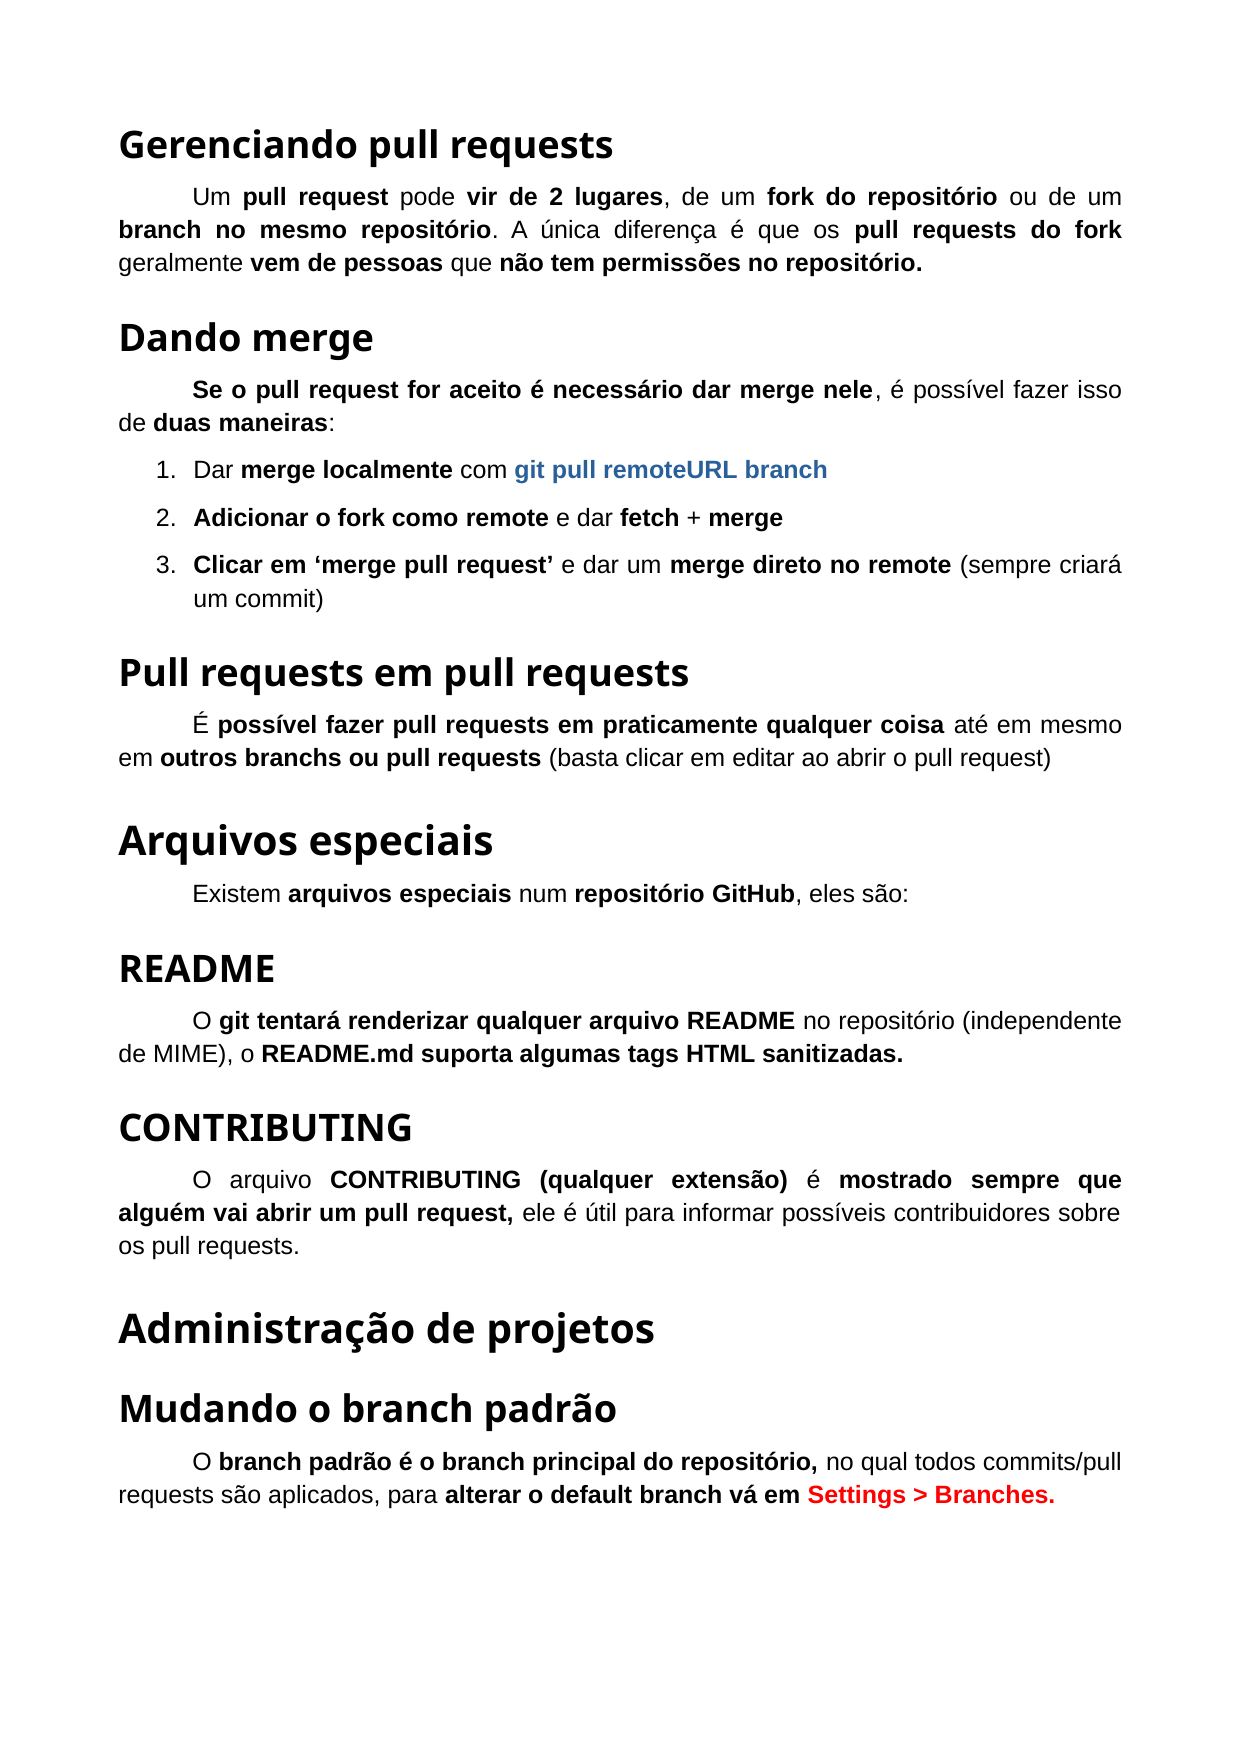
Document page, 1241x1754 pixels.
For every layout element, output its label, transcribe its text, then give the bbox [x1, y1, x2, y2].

text É possível fazer pull requests em praticamente qualquer coisa até em mesmo em outros branchs ou pull requests (basta clicar em editar ao abrir o pull request) [118, 710, 1122, 772]
text Existem arquivos especiais num repositório GitHub, eles são: [118, 879, 1122, 908]
text O branch padrão é o branch principal do repositório, no qual todos commits/pull requests são aplicados, para alterar o default branch vá em Settings > Branches. [118, 1447, 1122, 1508]
text O git tentará renderizar qualquer arquivo README no repositório (independente de MIME), o README.md suporta algumas tags HTML sanitizadas. [118, 1006, 1122, 1068]
list Dar merge localmente com git pull remoteURL branch [156, 455, 1122, 484]
list Adicionar o fork como remote e dar fetch + merge [156, 503, 1122, 532]
text O arquivo CONTRIBUTING (qualquer extensão) é mostrado sempre que alguém vai abrir um pull request, ele é útil para informar possíveis contribuidores sobre os pull requests. [118, 1165, 1122, 1260]
subtitle Gerenciando pull requests [118, 118, 1122, 170]
text Se o pull request for aceito é necessário dar merge nele, é possível fazer isso de duas maneiras: [118, 375, 1122, 436]
text Um pull request pode vir de 2 lugares, de um fork do repositório ou de um branch no mesmo repositório. A única diferença é que os pull requests do fork geralmente vem de pessoas que não tem permissões no repositório. [118, 182, 1122, 277]
subtitle Administração de projetos [118, 1300, 1122, 1355]
subtitle CONTRIBUTING [118, 1101, 1122, 1153]
subtitle Arquivos especiais [118, 811, 1122, 867]
subtitle Dando merge [118, 311, 1122, 362]
subtitle Pull requests em pull requests [118, 646, 1122, 697]
list Clicar em ‘merge pull request’ e dar um merge direto no remote (sempre criará um commit) [156, 551, 1122, 612]
subtitle Mudando o branch padrão [118, 1382, 1122, 1434]
subtitle README [118, 942, 1122, 993]
